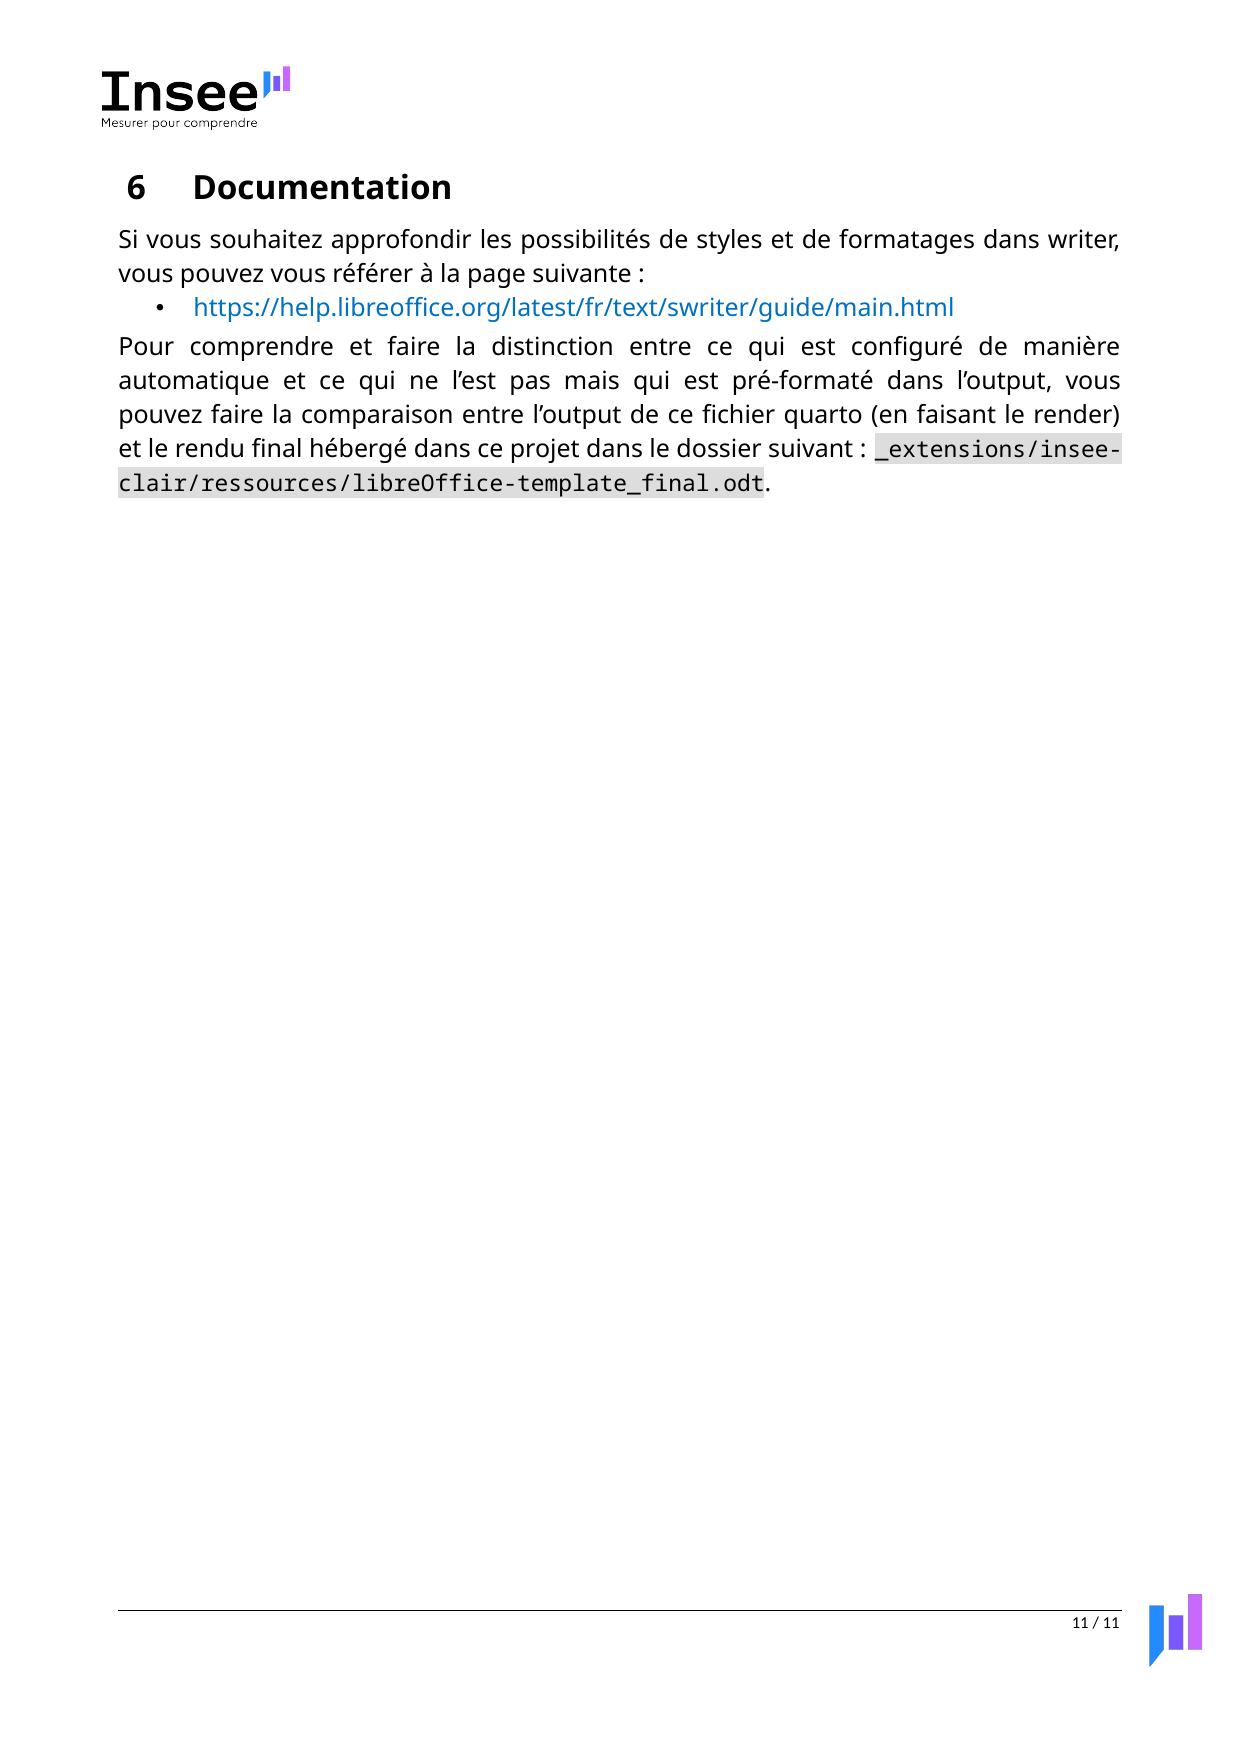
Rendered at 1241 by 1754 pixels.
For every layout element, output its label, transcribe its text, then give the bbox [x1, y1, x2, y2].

text Si vous souhaitez approfondir les possibilités de styles et de formatages dans writer, vous pouvez vous référer à la page suivante : [118, 221, 1122, 289]
text Pour comprendre et faire la distinction entre ce qui est configuré de manière automatique et ce qui ne l’est pas mais qui est pré-formaté dans l’output, vous pouvez faire la comparaison entre l’output de ce fichier quarto (en faisant le render) et le rendu final hébergé dans ce projet dans le dossier suivant : _extensions/insee-clair/ressources/libreOffice-template_final.odt. [118, 329, 1122, 499]
subtitle Documentation [118, 161, 1122, 209]
picture [70, 40, 322, 159]
picture [1138, 1594, 1203, 1668]
list https://help.libreoffice.org/latest/fr/text/swriter/guide/main.html [156, 289, 1122, 323]
